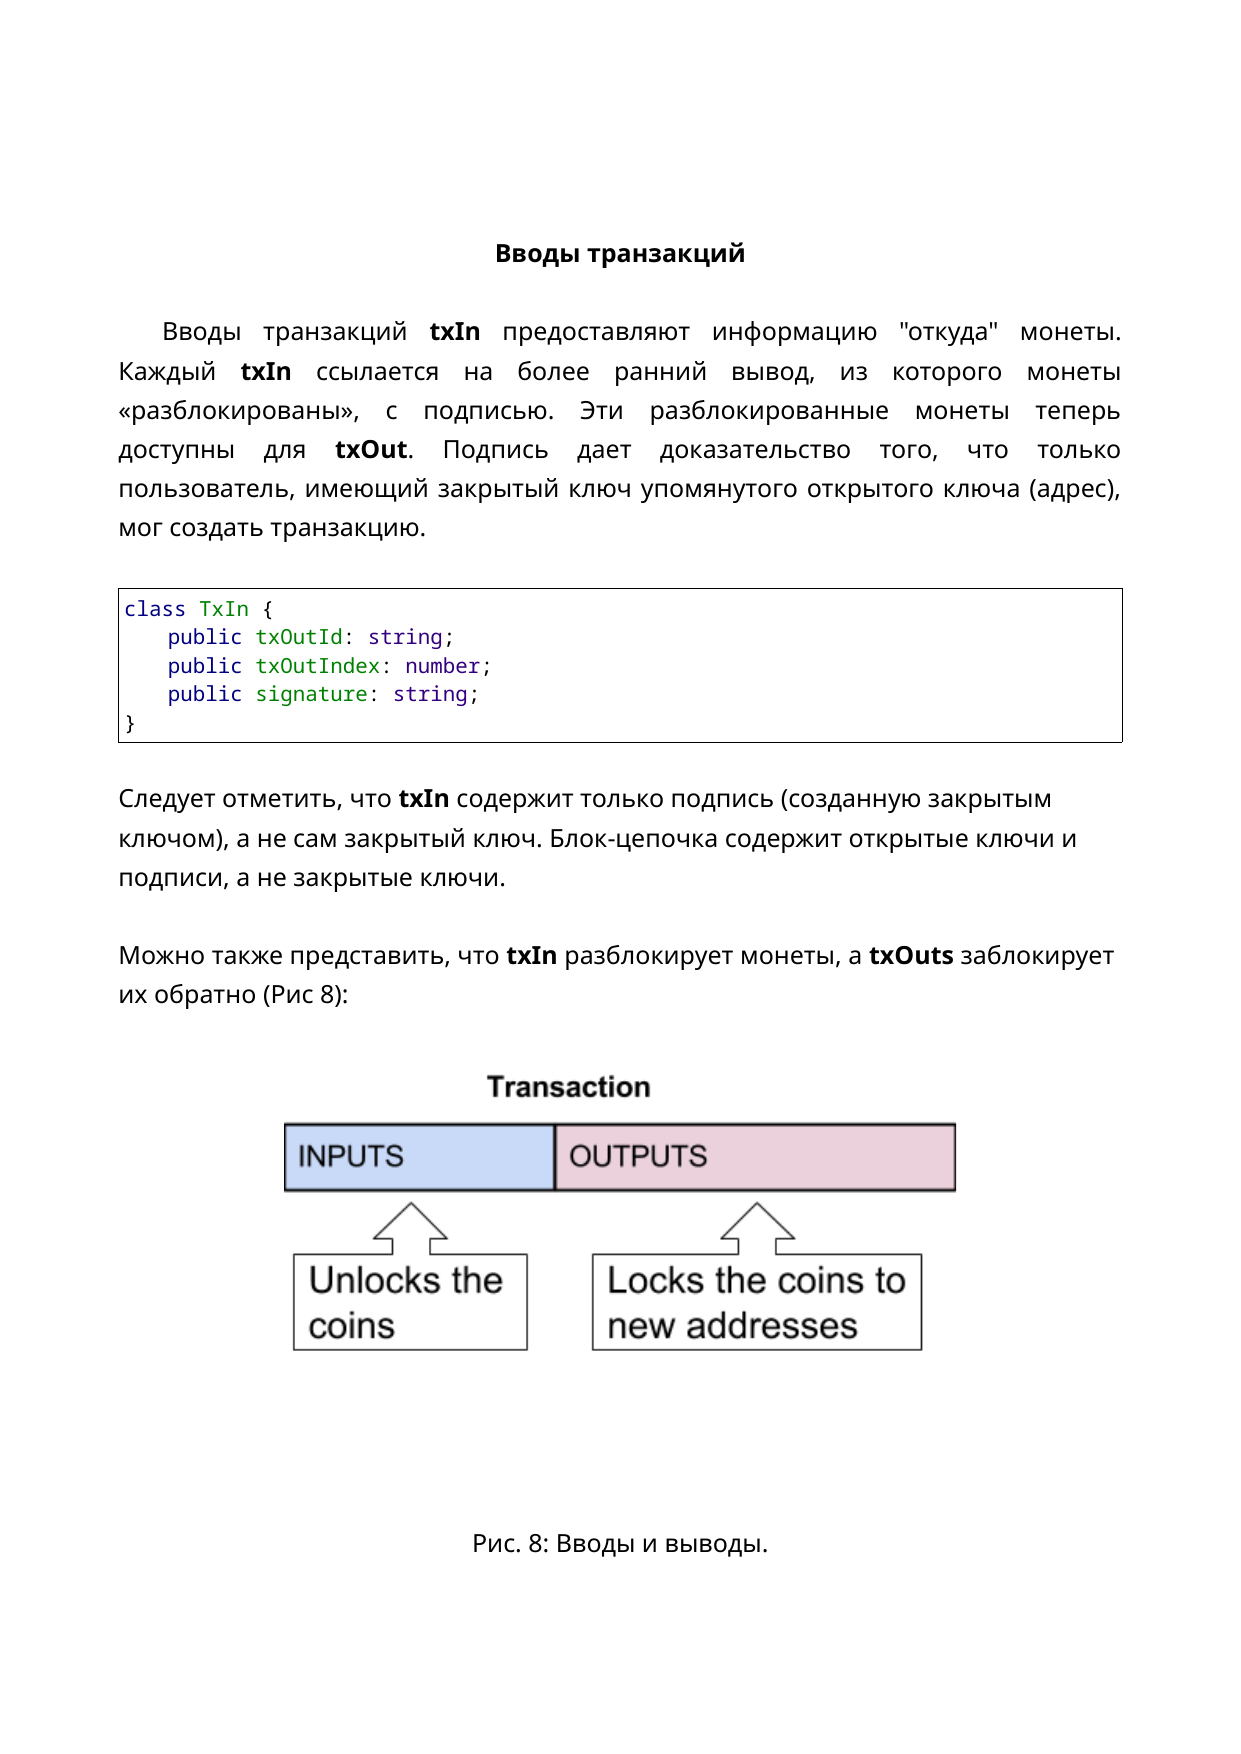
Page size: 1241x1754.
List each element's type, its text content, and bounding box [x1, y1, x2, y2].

text Вводы транзакций txIn предоставляют информацию "откуда" монеты. Каждый txIn ссылается на более ранний вывод, из которого монеты «разблокированы», с подписью. Эти разблокированные монеты теперь доступны для txOut. Подпись дает доказательство того, что только пользователь, имеющий закрытый ключ упомянутого открытого ключа (адрес), мог создать транзакцию. [118, 314, 1122, 544]
text Следует отметить, что txIn содержит только подпись (созданную закрытым ключом), а не сам закрытый ключ. Блок-цепочка содержит открытые ключи и подписи, а не закрытые ключи. [118, 781, 1122, 893]
text Рис. 8: Вводы и выводы. [118, 1525, 1122, 1559]
picture [284, 1055, 957, 1412]
table_header class TxIn { public txOutId: string; public txOutIndex: number; public signature: string; } [119, 589, 1122, 742]
text Вводы транзакций [118, 236, 1122, 270]
text Можно также представить, что txIn разблокирует монеты, а txOuts заблокирует их обратно (Рис 8): [118, 938, 1122, 1011]
